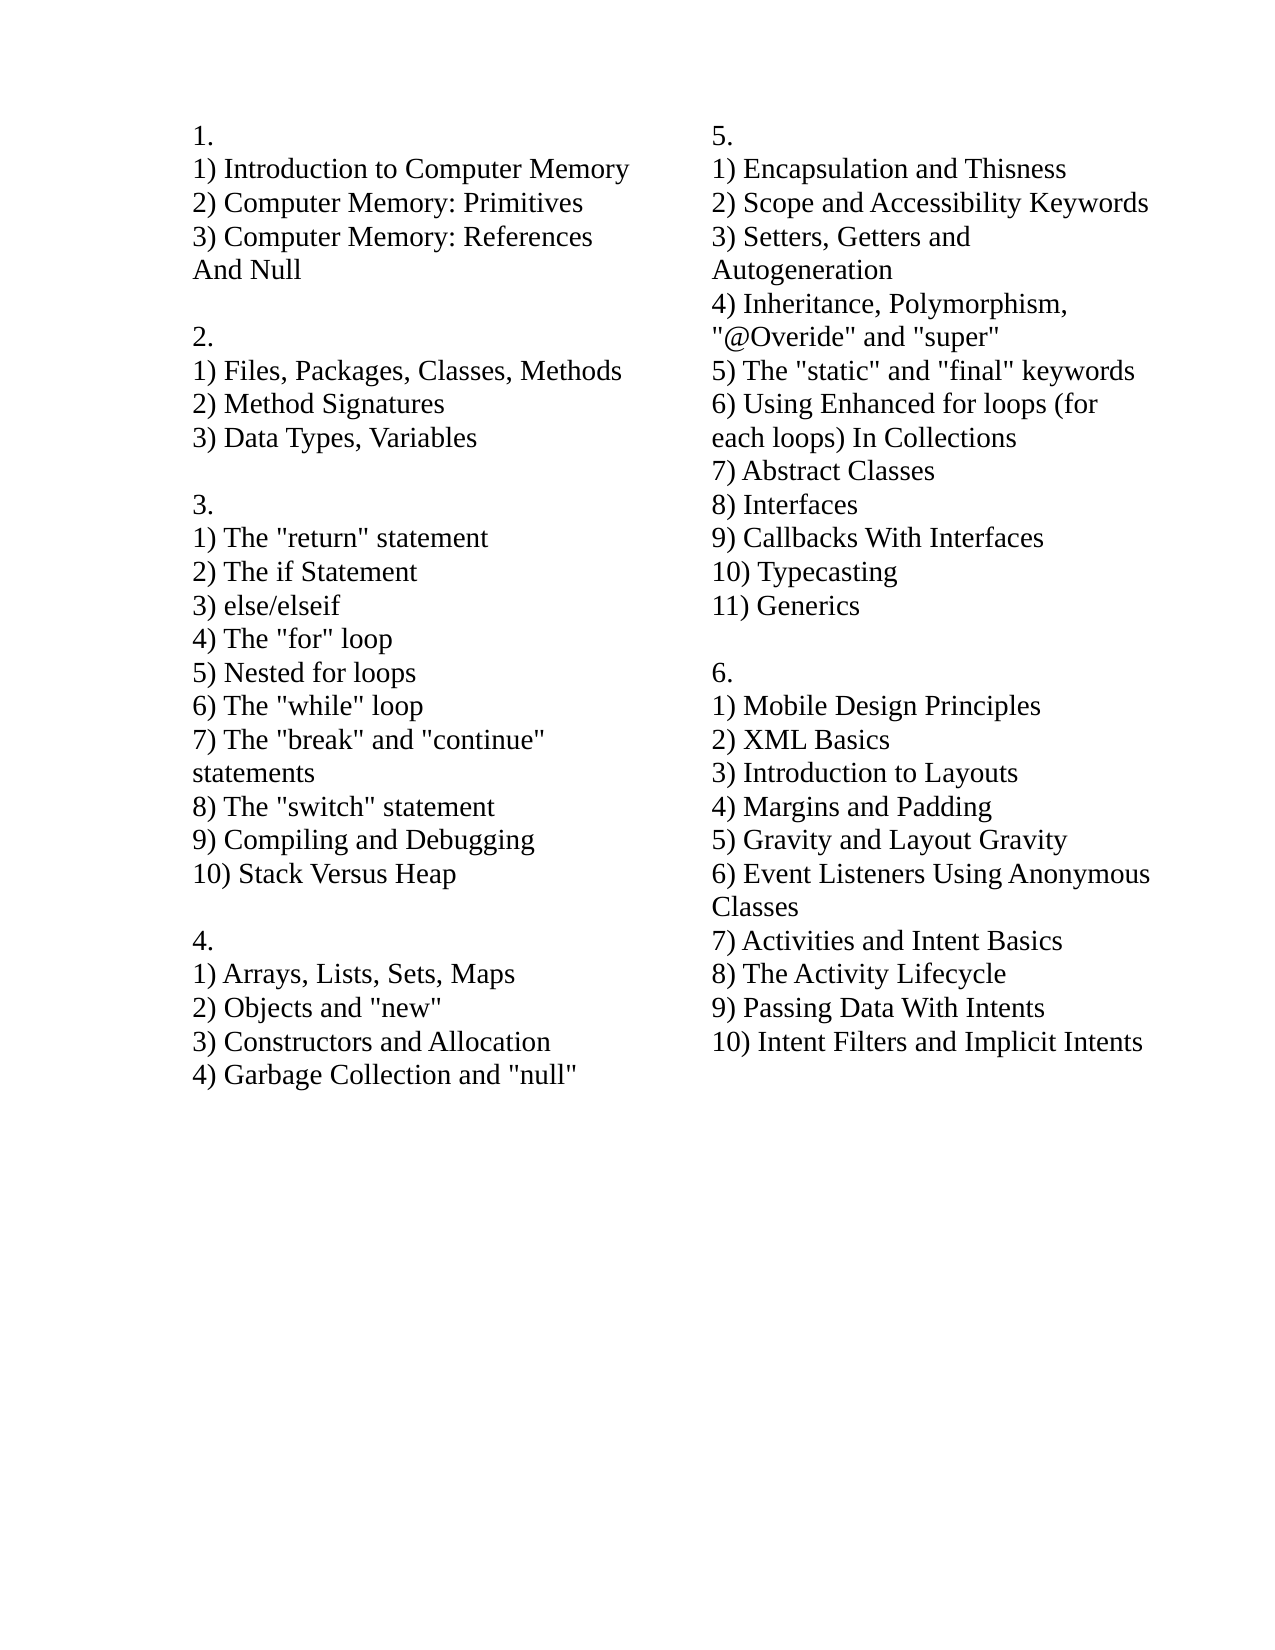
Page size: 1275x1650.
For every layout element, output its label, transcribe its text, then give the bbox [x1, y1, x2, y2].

text 2. [192, 319, 637, 353]
text 3) else/elseif [192, 588, 637, 621]
text 1) Encapsulation and Thisness [711, 152, 1157, 185]
text 5) The "static" and "final" keywords [711, 353, 1157, 386]
text 5. [711, 118, 1157, 152]
text 10) Typecasting [711, 554, 1157, 588]
text 4. [192, 923, 637, 957]
text 5) Gravity and Layout Gravity [711, 822, 1157, 856]
text 1) The "return" statement [192, 521, 637, 554]
text 2) Objects and "new" [192, 990, 637, 1024]
text 9) Compiling and Debugging [192, 822, 637, 856]
text 1) Mobile Design Principles [711, 688, 1157, 722]
text 2) Method Signatures [192, 386, 637, 420]
text 8) The "switch" statement [192, 789, 637, 822]
text 5) Nested for loops [192, 655, 637, 688]
text 4) Garbage Collection and "null" [192, 1057, 637, 1091]
text 7) Activities and Intent Basics [711, 923, 1157, 957]
text 1) Introduction to Computer Memory [192, 152, 637, 185]
text 8) Interfaces [711, 487, 1157, 521]
text 3. [192, 487, 637, 521]
text 7) Abstract Classes [711, 453, 1157, 487]
text 2) Computer Memory: Primitives [192, 185, 637, 219]
text 3) Computer Memory: References And Null [192, 219, 637, 286]
text 3) Constructors and Allocation [192, 1024, 637, 1057]
text 3) Setters, Getters and Autogeneration [711, 219, 1157, 286]
text 2) The if Statement [192, 554, 637, 588]
text 2) XML Basics [711, 722, 1157, 755]
text 6) Using Enhanced for loops (for each loops) In Collections [711, 386, 1157, 453]
text 10) Stack Versus Heap [192, 856, 637, 889]
text 1. [192, 118, 637, 152]
text 6) The "while" loop [192, 688, 637, 722]
text 3) Introduction to Layouts [711, 755, 1157, 789]
text 11) Generics [711, 588, 1157, 621]
text 9) Callbacks With Interfaces [711, 521, 1157, 554]
text 6) Event Listeners Using Anonymous Classes [711, 856, 1157, 923]
text 1) Files, Packages, Classes, Methods [192, 353, 637, 386]
text 4) Margins and Padding [711, 789, 1157, 822]
text 10) Intent Filters and Implicit Intents [711, 1024, 1157, 1057]
text 2) Scope and Accessibility Keywords [711, 185, 1157, 219]
text 4) The "for" loop [192, 621, 637, 655]
text 1) Arrays, Lists, Sets, Maps [192, 957, 637, 990]
text 8) The Activity Lifecycle [711, 957, 1157, 990]
text 3) Data Types, Variables [192, 420, 637, 453]
text 4) Inheritance, Polymorphism, "@Overide" and "super" [711, 286, 1157, 353]
text 7) The "break" and "continue" statements [192, 722, 637, 789]
text 9) Passing Data With Intents [711, 990, 1157, 1024]
text 6. [711, 655, 1157, 688]
